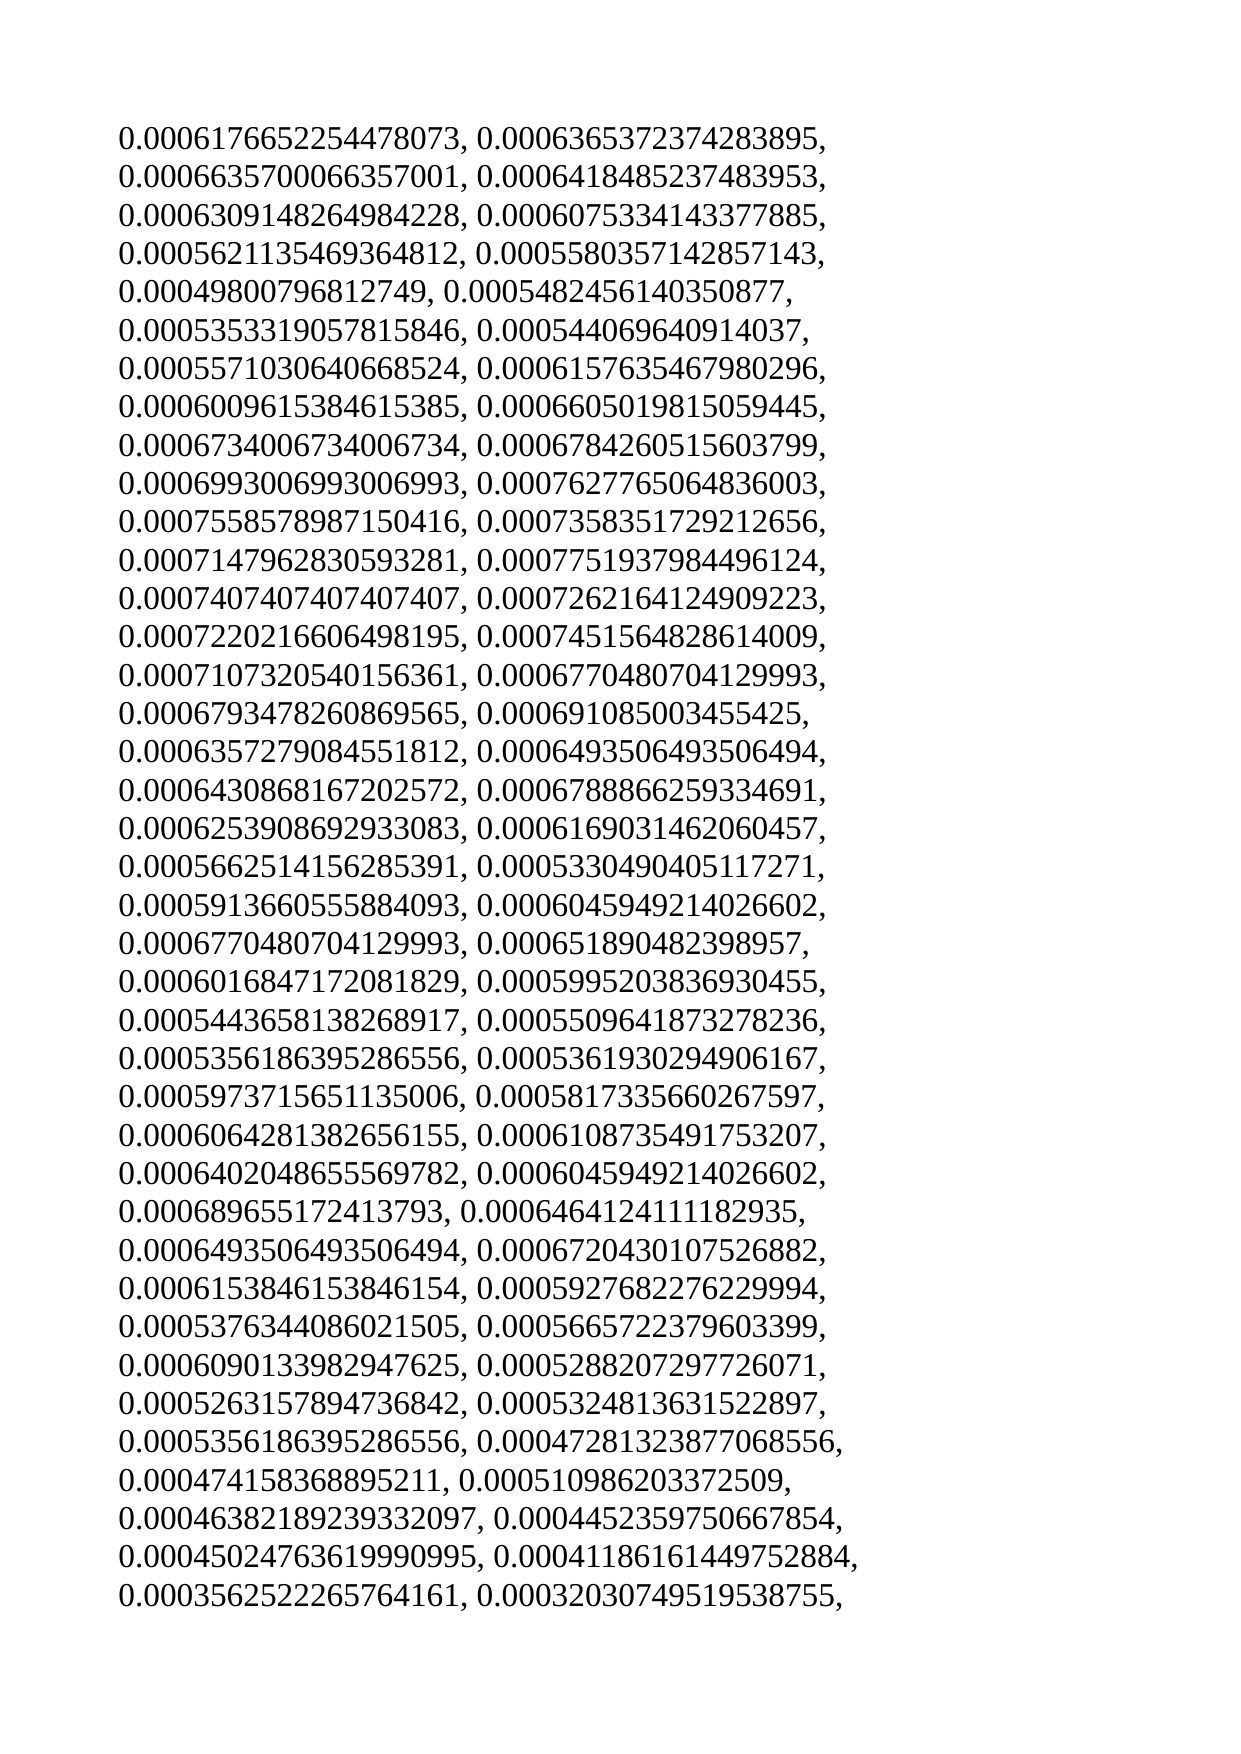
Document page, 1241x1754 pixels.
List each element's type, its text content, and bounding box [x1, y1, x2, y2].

text 0.0006176652254478073, 0.0006365372374283895, 0.0006635700066357001, 0.0006418485237483953, 0.0006309148264984228, 0.0006075334143377885, 0.0005621135469364812, 0.0005580357142857143, 0.00049800796812749, 0.0005482456140350877, 0.0005353319057815846, 0.000544069640914037, 0.0005571030640668524, 0.0006157635467980296, 0.0006009615384615385, 0.0006605019815059445, 0.0006734006734006734, 0.0006784260515603799, 0.0006993006993006993, 0.0007627765064836003, 0.0007558578987150416, 0.0007358351729212656, 0.0007147962830593281, 0.0007751937984496124, 0.0007407407407407407, 0.0007262164124909223, 0.0007220216606498195, 0.0007451564828614009, 0.0007107320540156361, 0.0006770480704129993, 0.0006793478260869565, 0.000691085003455425, 0.0006357279084551812, 0.0006493506493506494, 0.0006430868167202572, 0.0006788866259334691, 0.0006253908692933083, 0.0006169031462060457, 0.0005662514156285391, 0.0005330490405117271, 0.0005913660555884093, 0.0006045949214026602, 0.0006770480704129993, 0.000651890482398957, 0.0006016847172081829, 0.0005995203836930455, 0.0005443658138268917, 0.0005509641873278236, 0.0005356186395286556, 0.0005361930294906167, 0.0005973715651135006, 0.0005817335660267597, 0.0006064281382656155, 0.0006108735491753207, 0.0006402048655569782, 0.0006045949214026602, 0.000689655172413793, 0.0006464124111182935, 0.0006493506493506494, 0.0006720430107526882, 0.0006153846153846154, 0.0005927682276229994, 0.0005376344086021505, 0.0005665722379603399, 0.0006090133982947625, 0.0005288207297726071, 0.0005263157894736842, 0.0005324813631522897, 0.0005356186395286556, 0.00047281323877068556, 0.000474158368895211, 0.000510986203372509, 0.00046382189239332097, 0.0004452359750667854, 0.00045024763619990995, 0.00041186161449752884, 0.0003562522265764161, 0.00032030749519538755, [118, 118, 1122, 1613]
